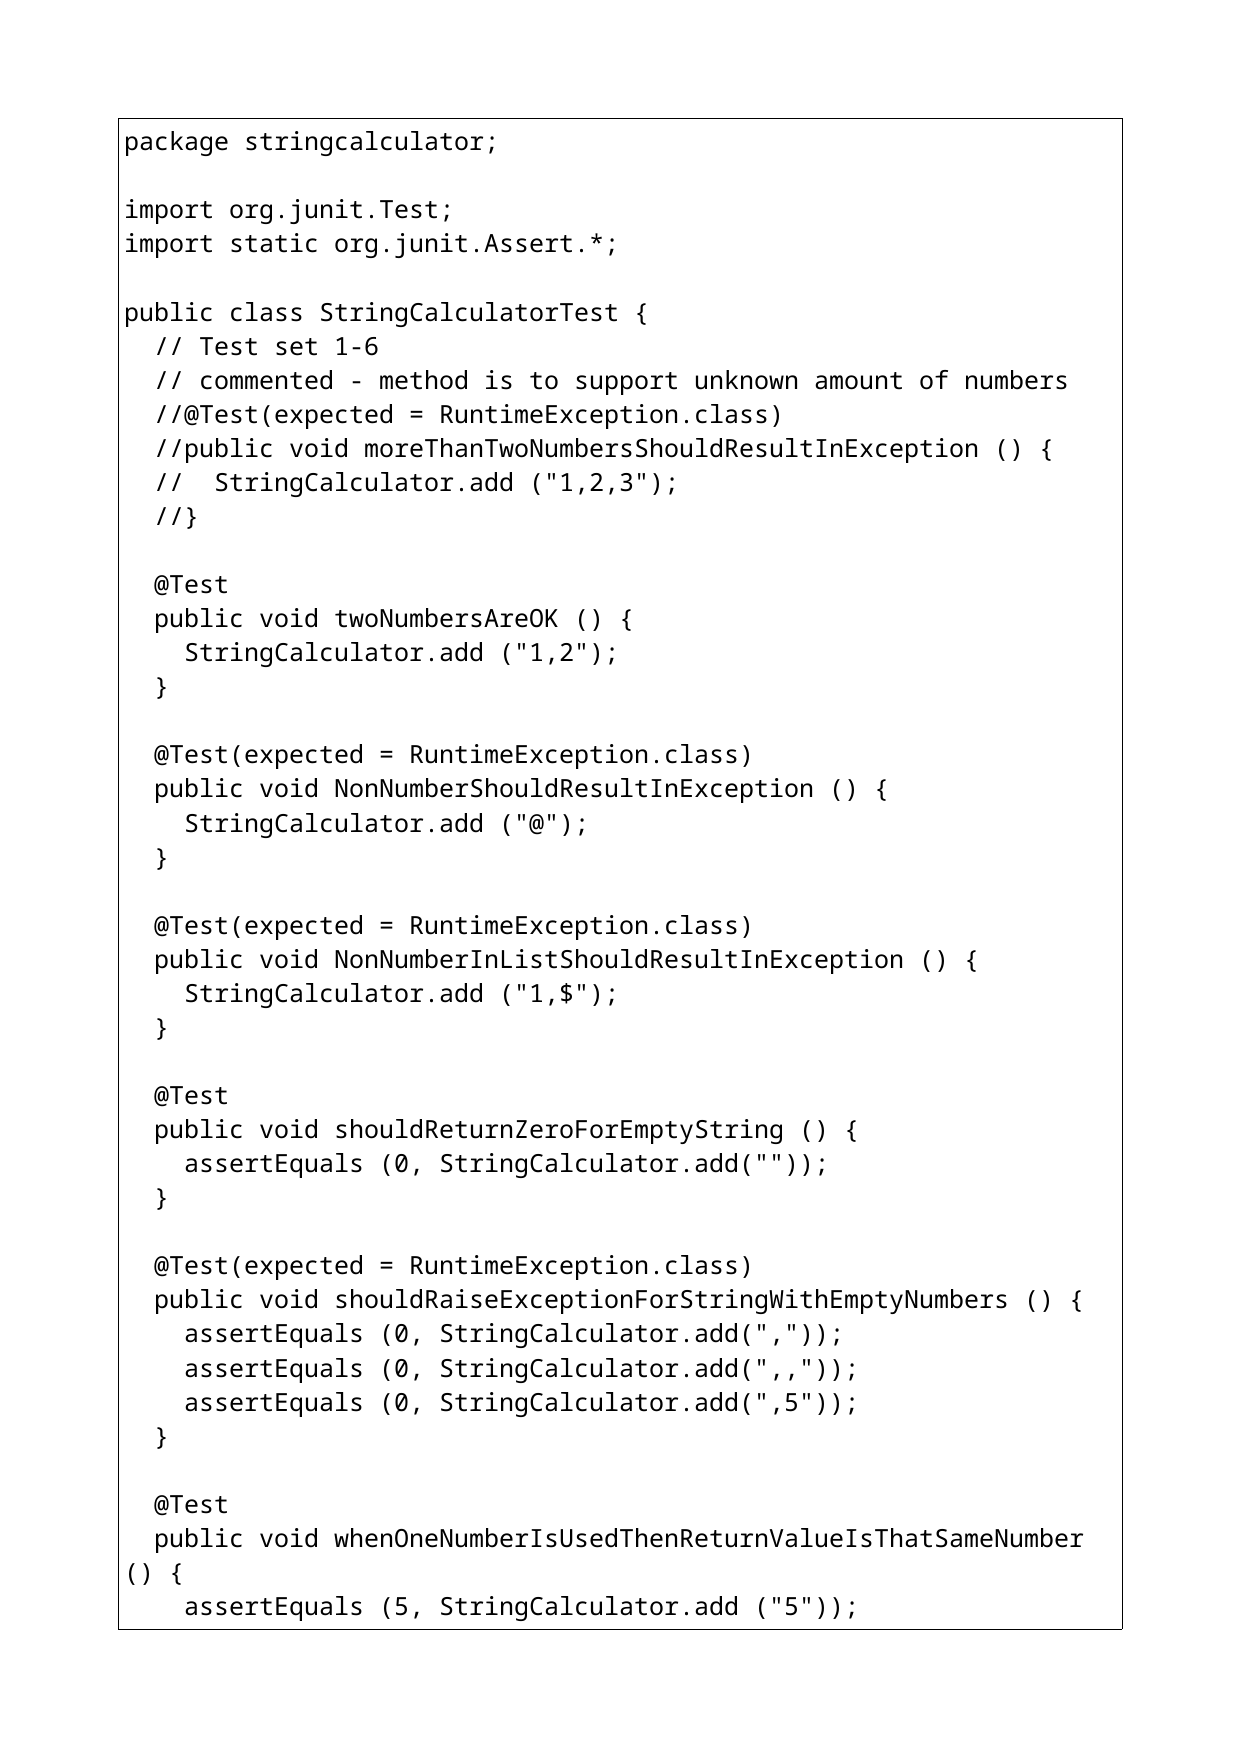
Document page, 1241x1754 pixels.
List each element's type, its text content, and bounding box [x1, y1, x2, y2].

table_header package stringcalculator; import org.junit.Test; import static org.junit.Assert.*; public class StringCalculatorTest { // Test set 1-6 // commented - method is to support unknown amount of numbers //@Test(expected = RuntimeException.class) //public void moreThanTwoNumbersShouldResultInException () { // StringCalculator.add ("1,2,3"); //} @Test public void twoNumbersAreOK () { StringCalculator.add ("1,2"); } @Test(expected = RuntimeException.class) public void NonNumberShouldResultInException () { StringCalculator.add ("@"); } @Test(expected = RuntimeException.class) public void NonNumberInListShouldResultInException () { StringCalculator.add ("1,$"); } @Test public void shouldReturnZeroForEmptyString () { assertEquals (0, StringCalculator.add("")); } @Test(expected = RuntimeException.class) public void shouldRaiseExceptionForStringWithEmptyNumbers () { assertEquals (0, StringCalculator.add(",")); assertEquals (0, StringCalculator.add(",,")); assertEquals (0, StringCalculator.add(",5")); } @Test public void whenOneNumberIsUsedThenReturnValueIsThatSameNumber () { assertEquals (5, StringCalculator.add ("5")); [119, 119, 1122, 1628]
